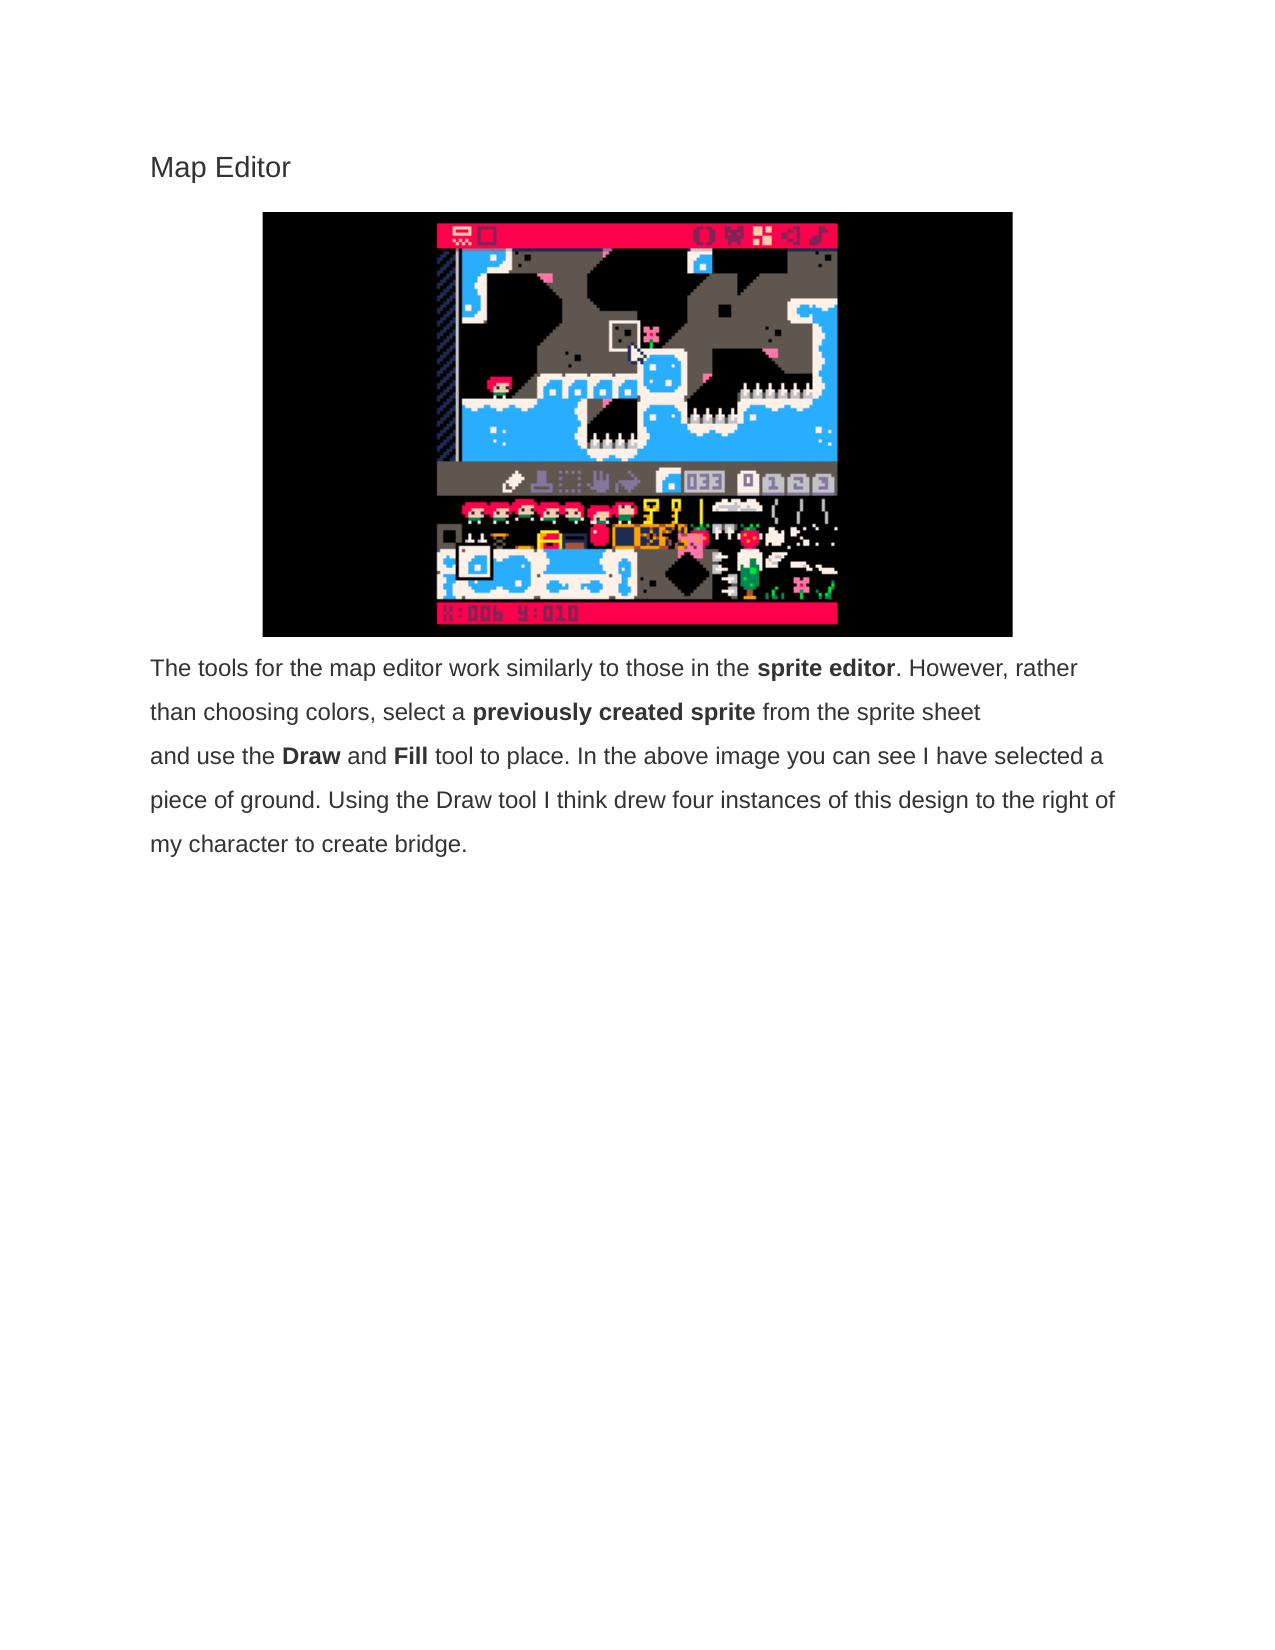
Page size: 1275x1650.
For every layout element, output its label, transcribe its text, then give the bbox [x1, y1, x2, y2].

text The tools for the map editor work similarly to those in the sprite editor. However, rather than choosing colors, select a previously created sprite from the sprite sheet [150, 653, 1125, 725]
subtitle Map Editor [150, 150, 1125, 183]
text and use the Draw and Fill tool to place. In the above image you can see I have selected a piece of ground. Using the Draw tool I think drew four instances of this design to the right of my character to create bridge. [150, 742, 1125, 858]
picture [262, 212, 1013, 637]
